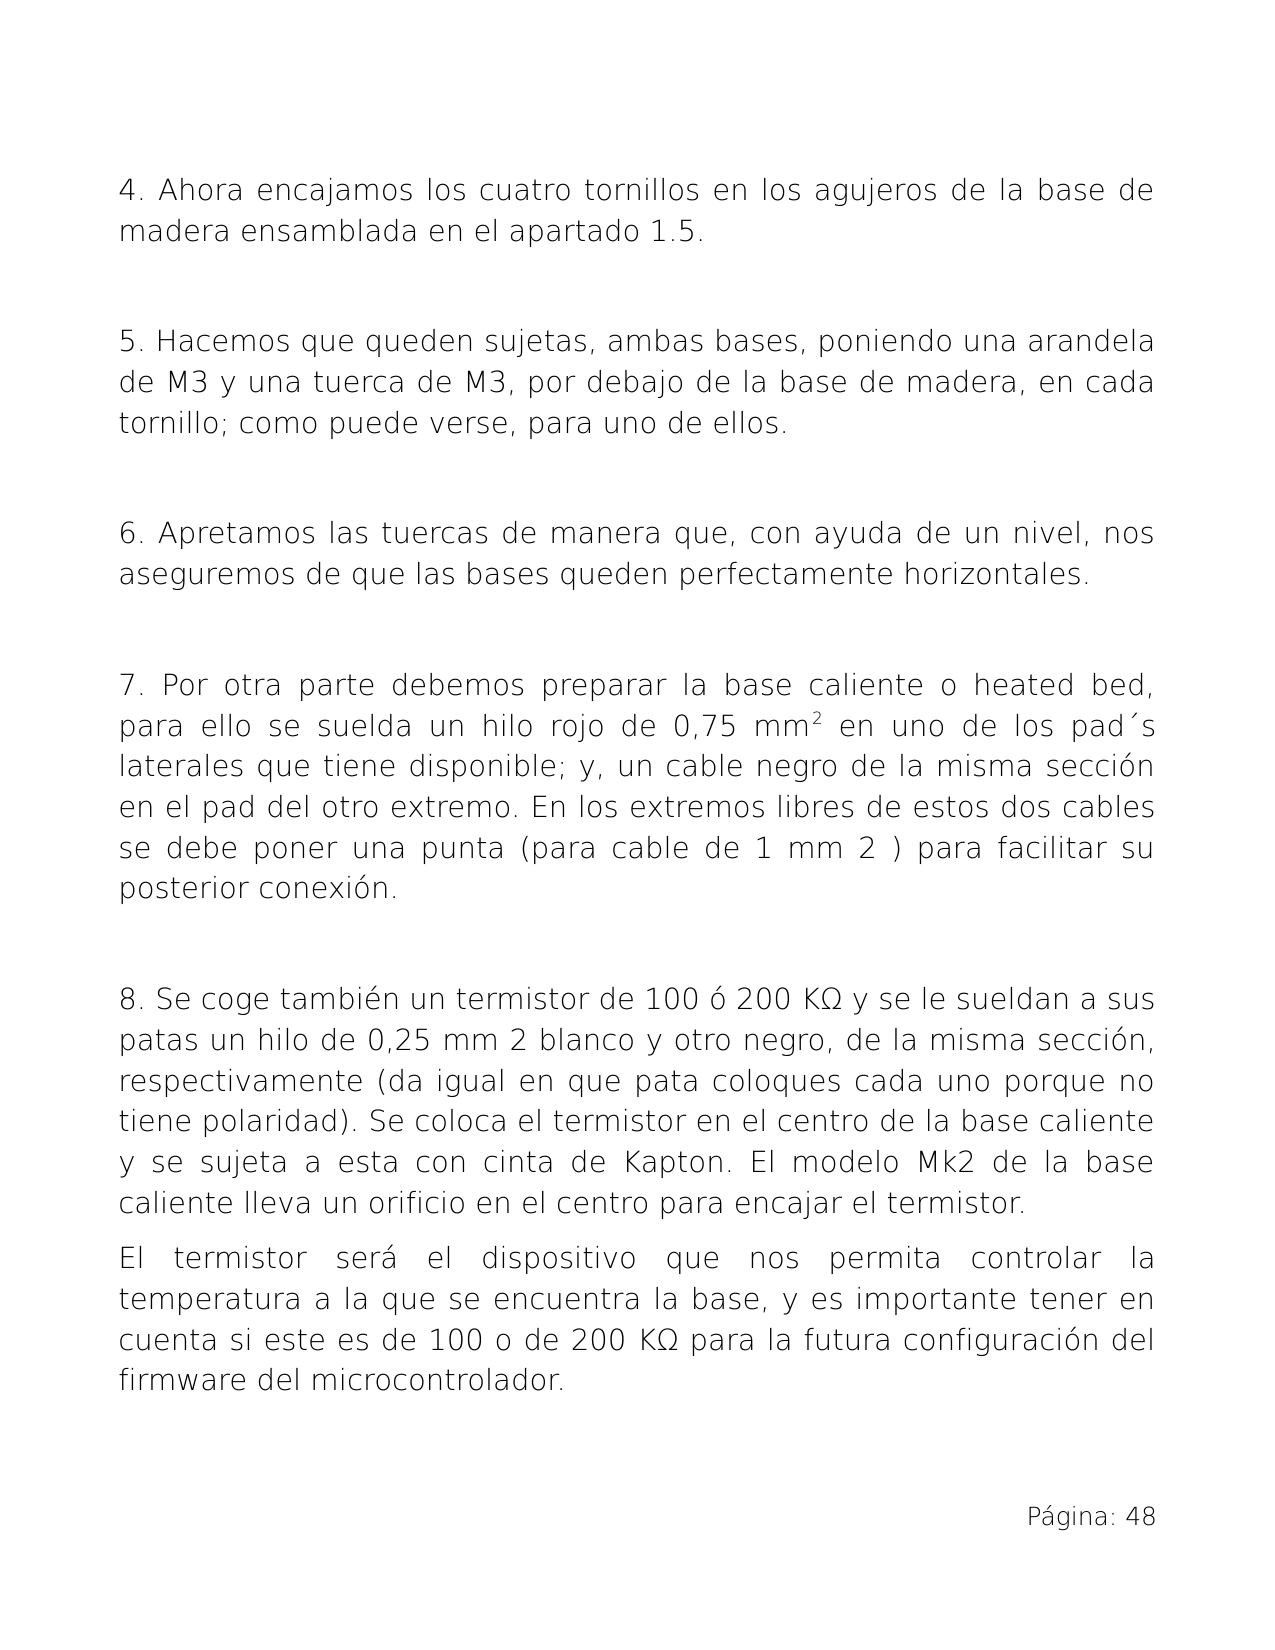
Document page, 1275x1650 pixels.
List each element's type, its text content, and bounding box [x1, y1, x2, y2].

text 8. Se coge también un termistor de 100 ó 200 KΩ y se le sueldan a sus patas un hilo de 0,25 mm 2 blanco y otro negro, de la misma sección, respectivamente (da igual en que pata coloques cada uno porque no tiene polaridad). Se coloca el termistor en el centro de la base caliente y se sujeta a esta con cinta de Kapton. El modelo Mk2 de la base caliente lleva un orificio en el centro para encajar el termistor. [118, 982, 1157, 1220]
text 6. Apretamos las tuercas de manera que, con ayuda de un nivel, nos aseguremos de que las bases queden perfectamente horizontales. [118, 517, 1157, 592]
text El termistor será el dispositivo que nos permita controlar la temperatura a la que se encuentra la base, y es importante tener en cuenta si este es de 100 o de 200 KΩ para la futura configuración del firmware del microcontrolador. [118, 1241, 1157, 1398]
text 5. Hacemos que queden sujetas, ambas bases, poniendo una arandela de M3 y una tuerca de M3, por debajo de la base de madera, en cada tornillo; como puede verse, para uno de ellos. [118, 325, 1157, 440]
text 7. Por otra parte debemos preparar la base caliente o heated bed, para ello se suelda un hilo rojo de 0,75 mm2 en uno de los pad ́s laterales que tiene disponible; y, un cable negro de la misma sección en el pad del otro extremo. En los extremos libres de estos dos cables se debe poner una punta (para cable de 1 mm 2 ) para facilitar su posterior conexión. [118, 668, 1157, 906]
text 4. Ahora encajamos los cuatro tornillos en los agujeros de la base de madera ensamblada en el apartado 1.5. [118, 173, 1157, 248]
